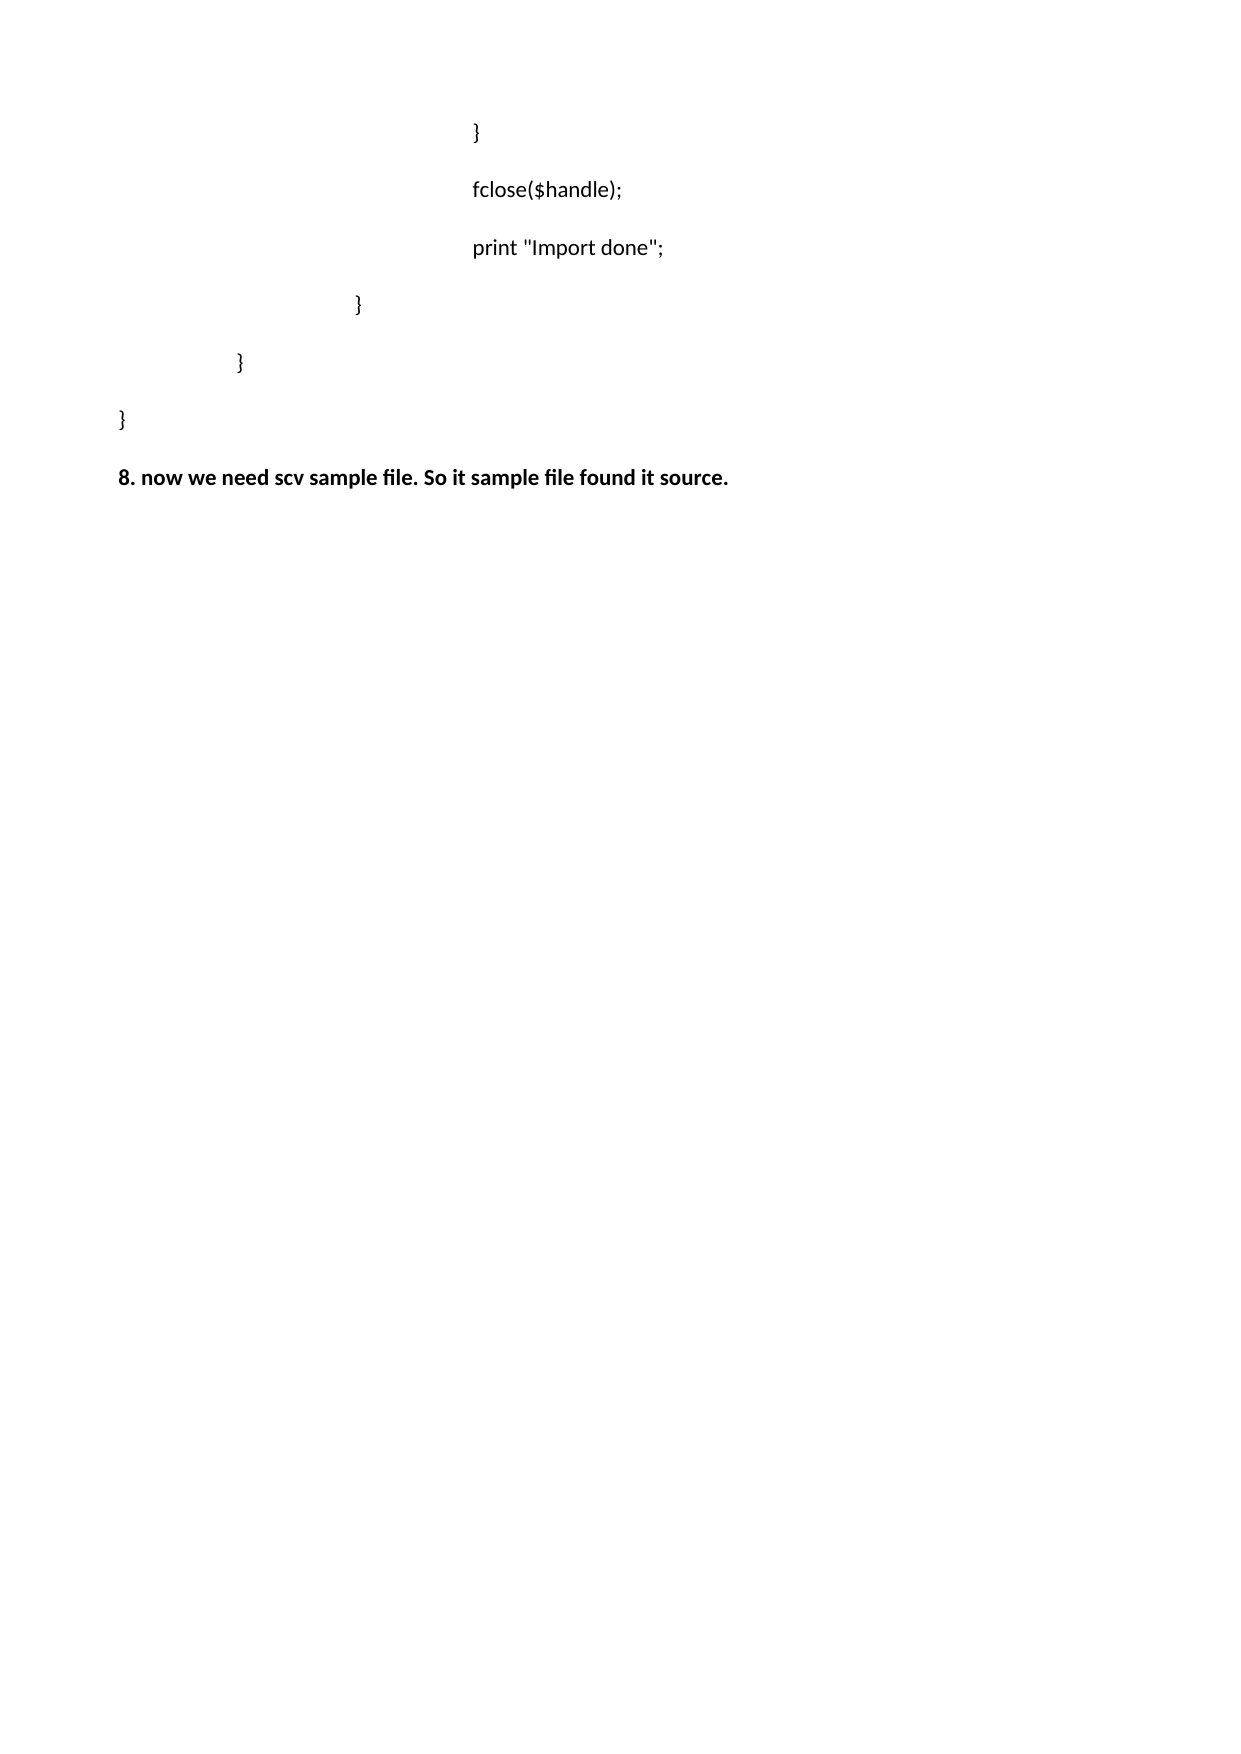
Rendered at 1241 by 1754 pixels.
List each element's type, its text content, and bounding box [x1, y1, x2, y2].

text fclose($handle); [118, 176, 1122, 204]
text } [118, 291, 1122, 319]
text } [118, 348, 1122, 376]
text } [118, 118, 1122, 146]
text print "Import done"; [118, 233, 1122, 261]
text 8. now we need scv sample file. So it sample file found it source. [118, 463, 1122, 491]
text } [118, 406, 1122, 434]
